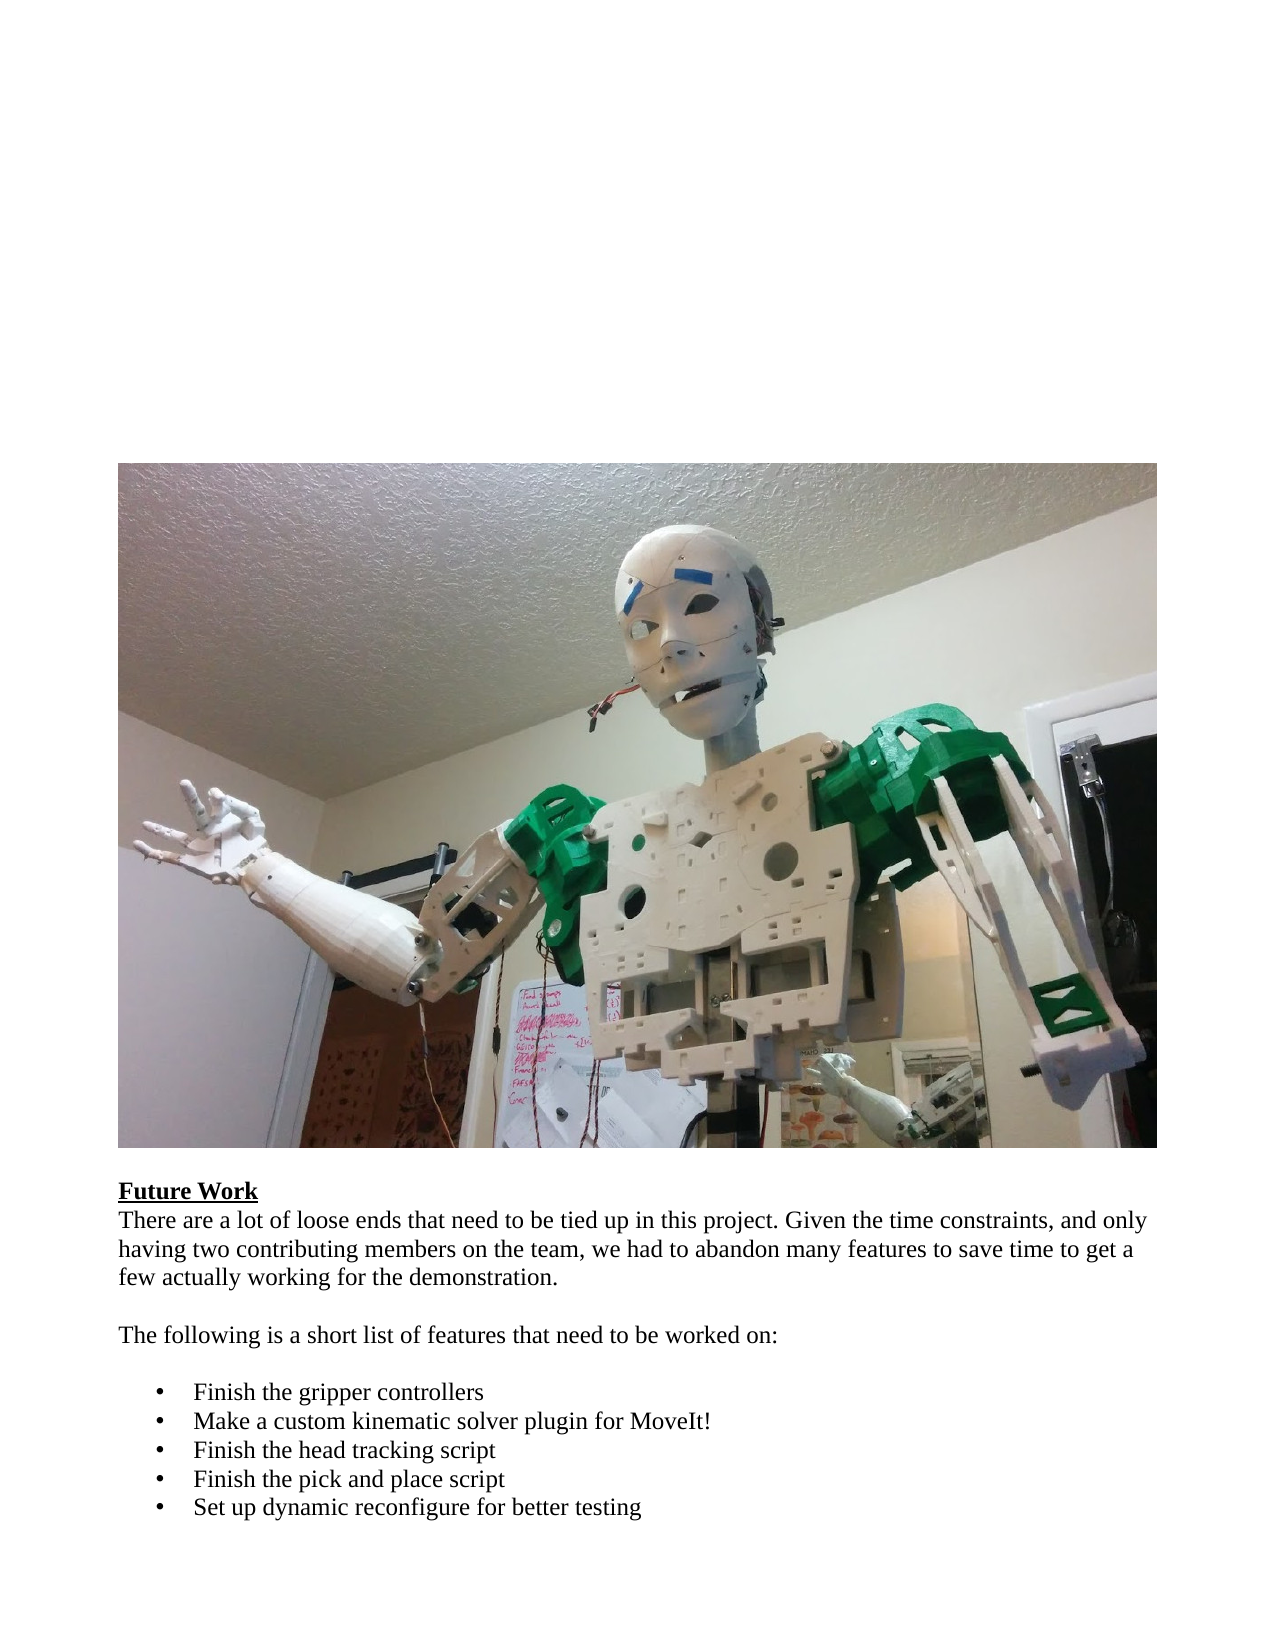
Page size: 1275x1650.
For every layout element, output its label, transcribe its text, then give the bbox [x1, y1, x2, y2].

text The following is a short list of features that need to be worked on: [118, 1320, 1157, 1349]
list Finish the gripper controllers [156, 1377, 1157, 1406]
list Finish the head tracking script [156, 1435, 1157, 1464]
text There are a lot of loose ends that need to be tied up in this project. Given the time constraints, and only having two contributing members on the team, we had to abandon many features to save time to get a few actually working for the demonstration. [118, 1205, 1157, 1291]
text Future Work [118, 1176, 1157, 1205]
list Set up dynamic reconfigure for better testing [156, 1492, 1157, 1521]
list Finish the pick and place script [156, 1464, 1157, 1492]
list Make a custom kinematic solver plugin for MoveIt! [156, 1406, 1157, 1435]
picture [118, 463, 1157, 1148]
